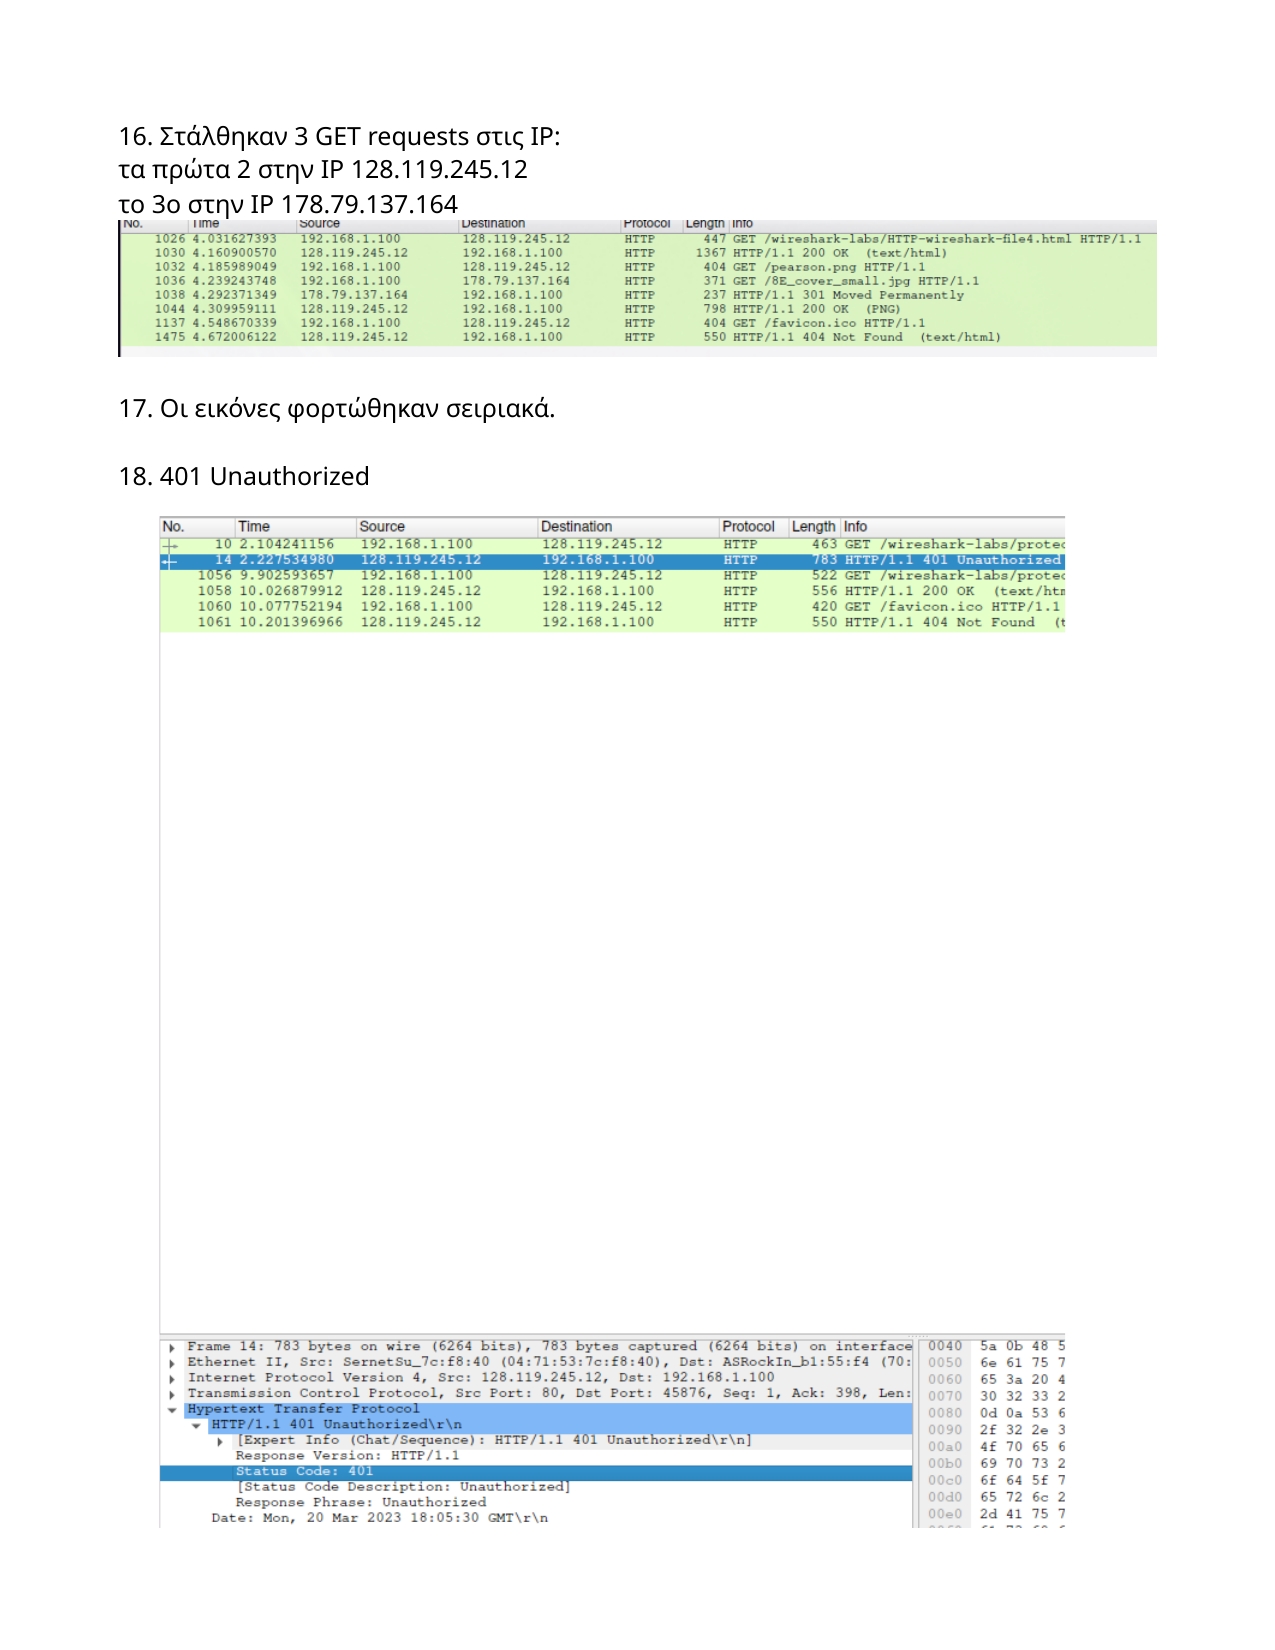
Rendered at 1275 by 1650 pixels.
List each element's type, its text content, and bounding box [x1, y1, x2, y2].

text 17. Οι εικόνες φορτώθηκαν σειριακά. [118, 391, 1157, 424]
text 16. Στάλθηκαν 3 GET requests στις IP: [118, 118, 1157, 152]
text 18. 401 Unauthorized [118, 459, 1157, 493]
text τα πρώτα 2 στην IP 128.119.245.12 [118, 152, 1157, 186]
picture [159, 516, 1066, 1528]
text το 3ο στην IP 178.79.137.164 [118, 186, 1157, 220]
picture [118, 220, 1157, 357]
